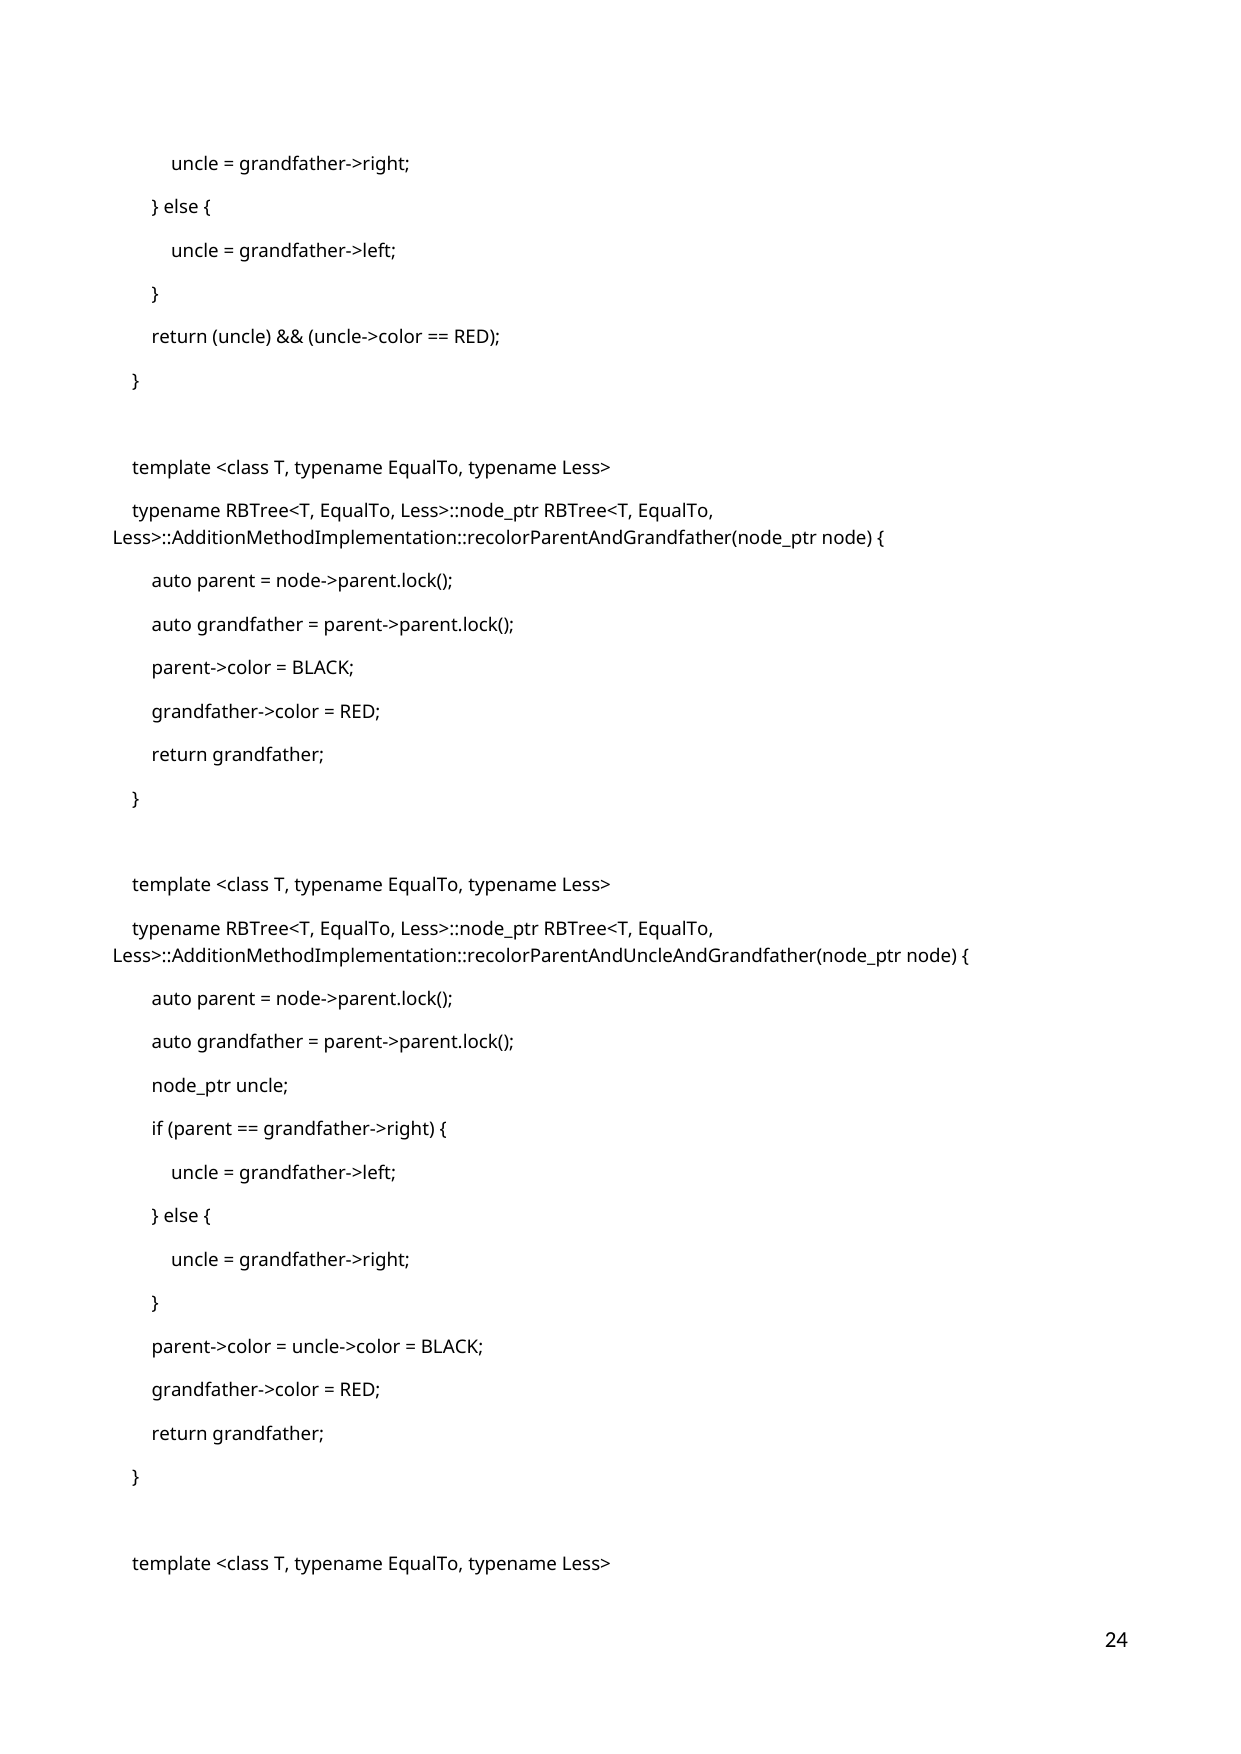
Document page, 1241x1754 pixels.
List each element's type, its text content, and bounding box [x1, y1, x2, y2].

text } [112, 1463, 1128, 1489]
text typename RBTree<T, EqualTo, Less>::node_ptr RBTree<T, EqualTo, Less>::AdditionMethodImplementation::recolorParentAndUncleAndGrandfather(node_ptr node) { [112, 915, 1128, 967]
text auto grandfather = parent->parent.lock(); [112, 611, 1128, 637]
text template <class T, typename EqualTo, typename Less> [112, 1550, 1128, 1576]
text uncle = grandfather->right; [112, 150, 1128, 176]
text node_ptr uncle; [112, 1072, 1128, 1098]
text template <class T, typename EqualTo, typename Less> [112, 454, 1128, 479]
text } [112, 280, 1128, 306]
text return grandfather; [112, 741, 1128, 767]
text } else { [112, 1203, 1128, 1228]
text parent->color = uncle->color = BLACK; [112, 1333, 1128, 1358]
text grandfather->color = RED; [112, 698, 1128, 723]
text return (uncle) && (uncle->color == RED); [112, 324, 1128, 349]
text auto parent = node->parent.lock(); [112, 985, 1128, 1011]
text auto grandfather = parent->parent.lock(); [112, 1029, 1128, 1054]
text uncle = grandfather->left; [112, 237, 1128, 262]
text if (parent == grandfather->right) { [112, 1116, 1128, 1141]
text } else { [112, 193, 1128, 219]
text } [112, 785, 1128, 810]
text grandfather->color = RED; [112, 1376, 1128, 1402]
text } [112, 367, 1128, 393]
text uncle = grandfather->right; [112, 1246, 1128, 1272]
text parent->color = BLACK; [112, 654, 1128, 680]
text uncle = grandfather->left; [112, 1159, 1128, 1185]
text auto parent = node->parent.lock(); [112, 568, 1128, 593]
text } [112, 1289, 1128, 1315]
text template <class T, typename EqualTo, typename Less> [112, 872, 1128, 897]
text return grandfather; [112, 1420, 1128, 1445]
text typename RBTree<T, EqualTo, Less>::node_ptr RBTree<T, EqualTo, Less>::AdditionMethodImplementation::recolorParentAndGrandfather(node_ptr node) { [112, 497, 1128, 550]
